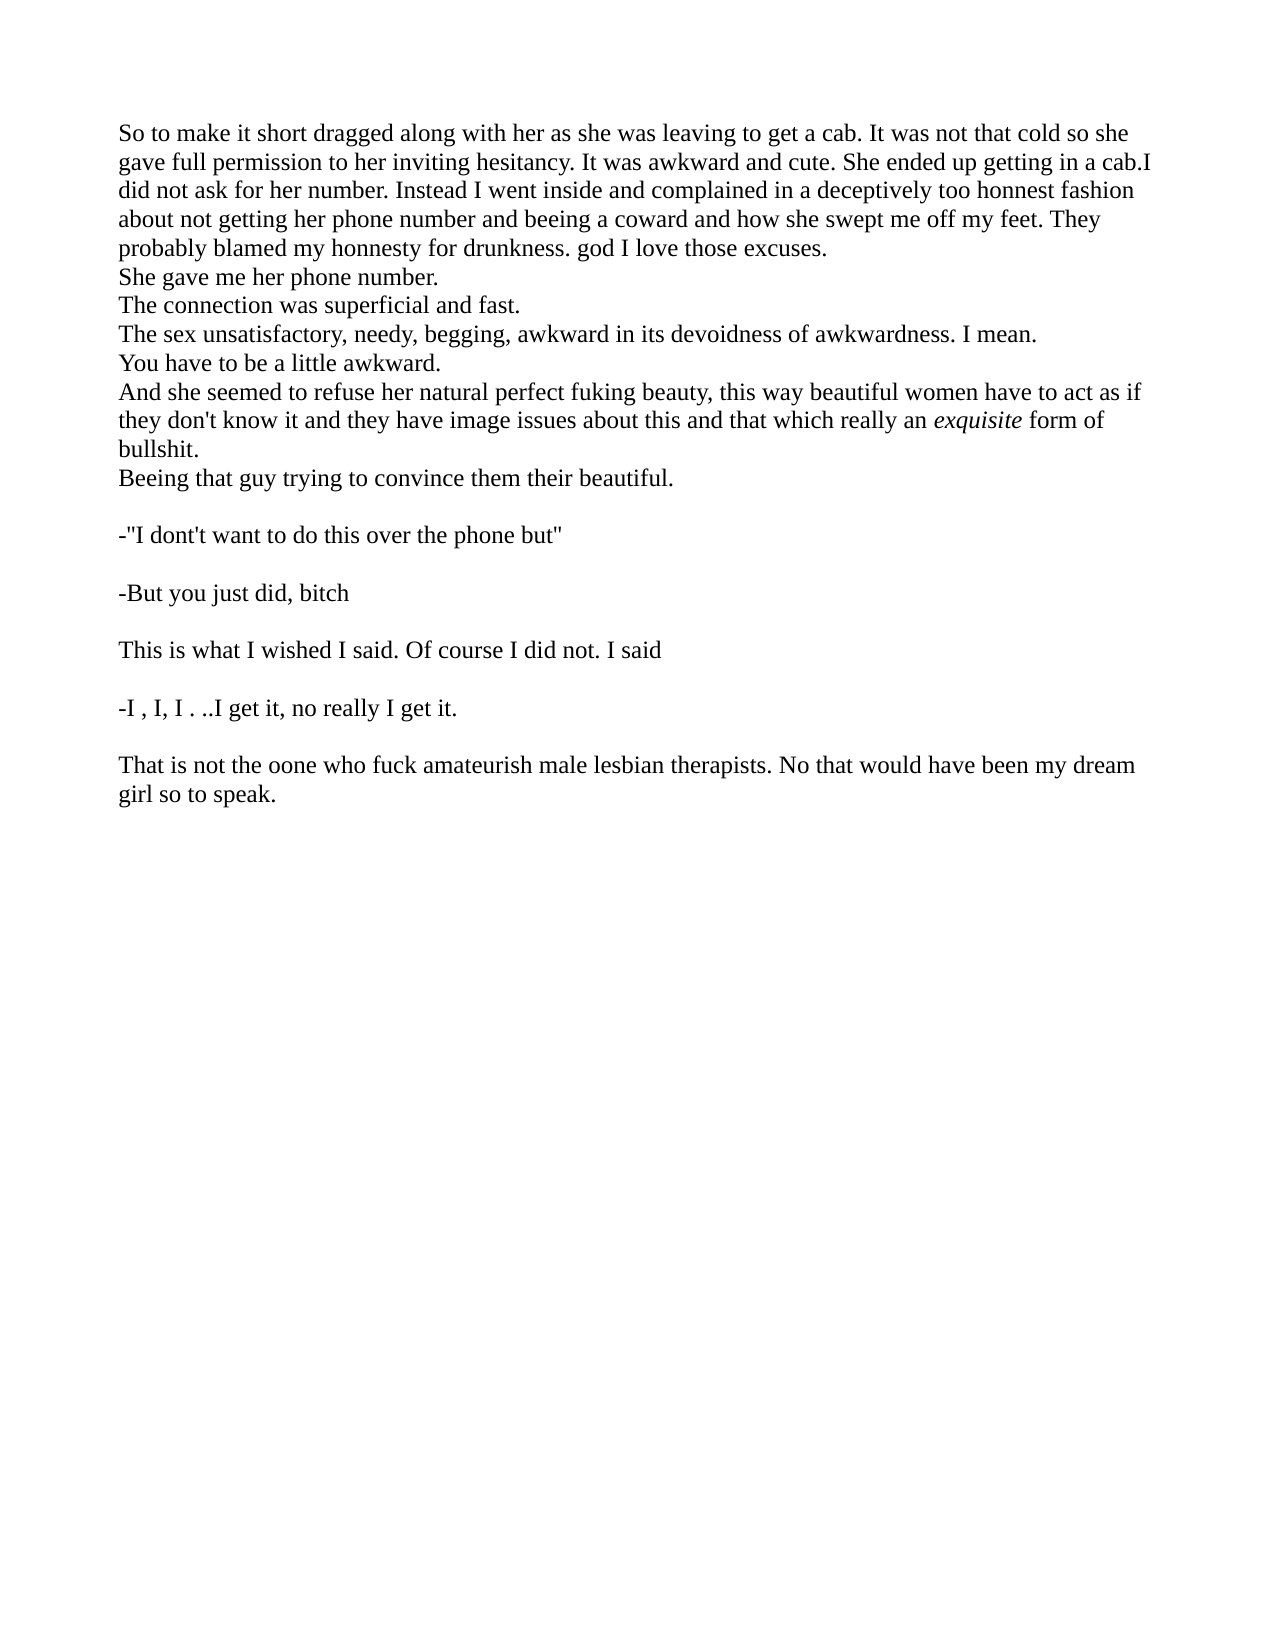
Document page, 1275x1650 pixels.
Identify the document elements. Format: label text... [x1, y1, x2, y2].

text This is what I wished I said. Of course I did not. I said [118, 636, 1157, 664]
text So to make it short dragged along with her as she was leaving to get a cab. It was not that cold so she gave full permission to her inviting hesitancy. It was awkward and cute. She ended up getting in a cab.I did not ask for her number. Instead I went inside and complained in a deceptively too honnest fashion about not getting her phone number and beeing a coward and how she swept me off my feet. They probably blamed my honnesty for drunkness. god I love those excuses. [118, 118, 1157, 262]
text That is not the oone who fuck amateurish male lesbian therapists. No that would have been my dream girl so to speak. [118, 751, 1157, 808]
text -''I dont't want to do this over the phone but'' [118, 521, 1157, 549]
text You have to be a little awkward. [118, 348, 1157, 377]
text She gave me her phone number. [118, 262, 1157, 291]
text And she seemed to refuse her natural perfect fuking beauty, this way beautiful women have to act as if they don't know it and they have image issues about this and that which really an exquisite form of bullshit. [118, 377, 1157, 463]
text -But you just did, bitch [118, 578, 1157, 607]
text The connection was superficial and fast. [118, 291, 1157, 319]
text -I , I, I . ..I get it, no really I get it. [118, 693, 1157, 722]
text The sex unsatisfactory, needy, begging, awkward in its devoidness of awkwardness. I mean. [118, 319, 1157, 348]
text Beeing that guy trying to convince them their beautiful. [118, 463, 1157, 492]
